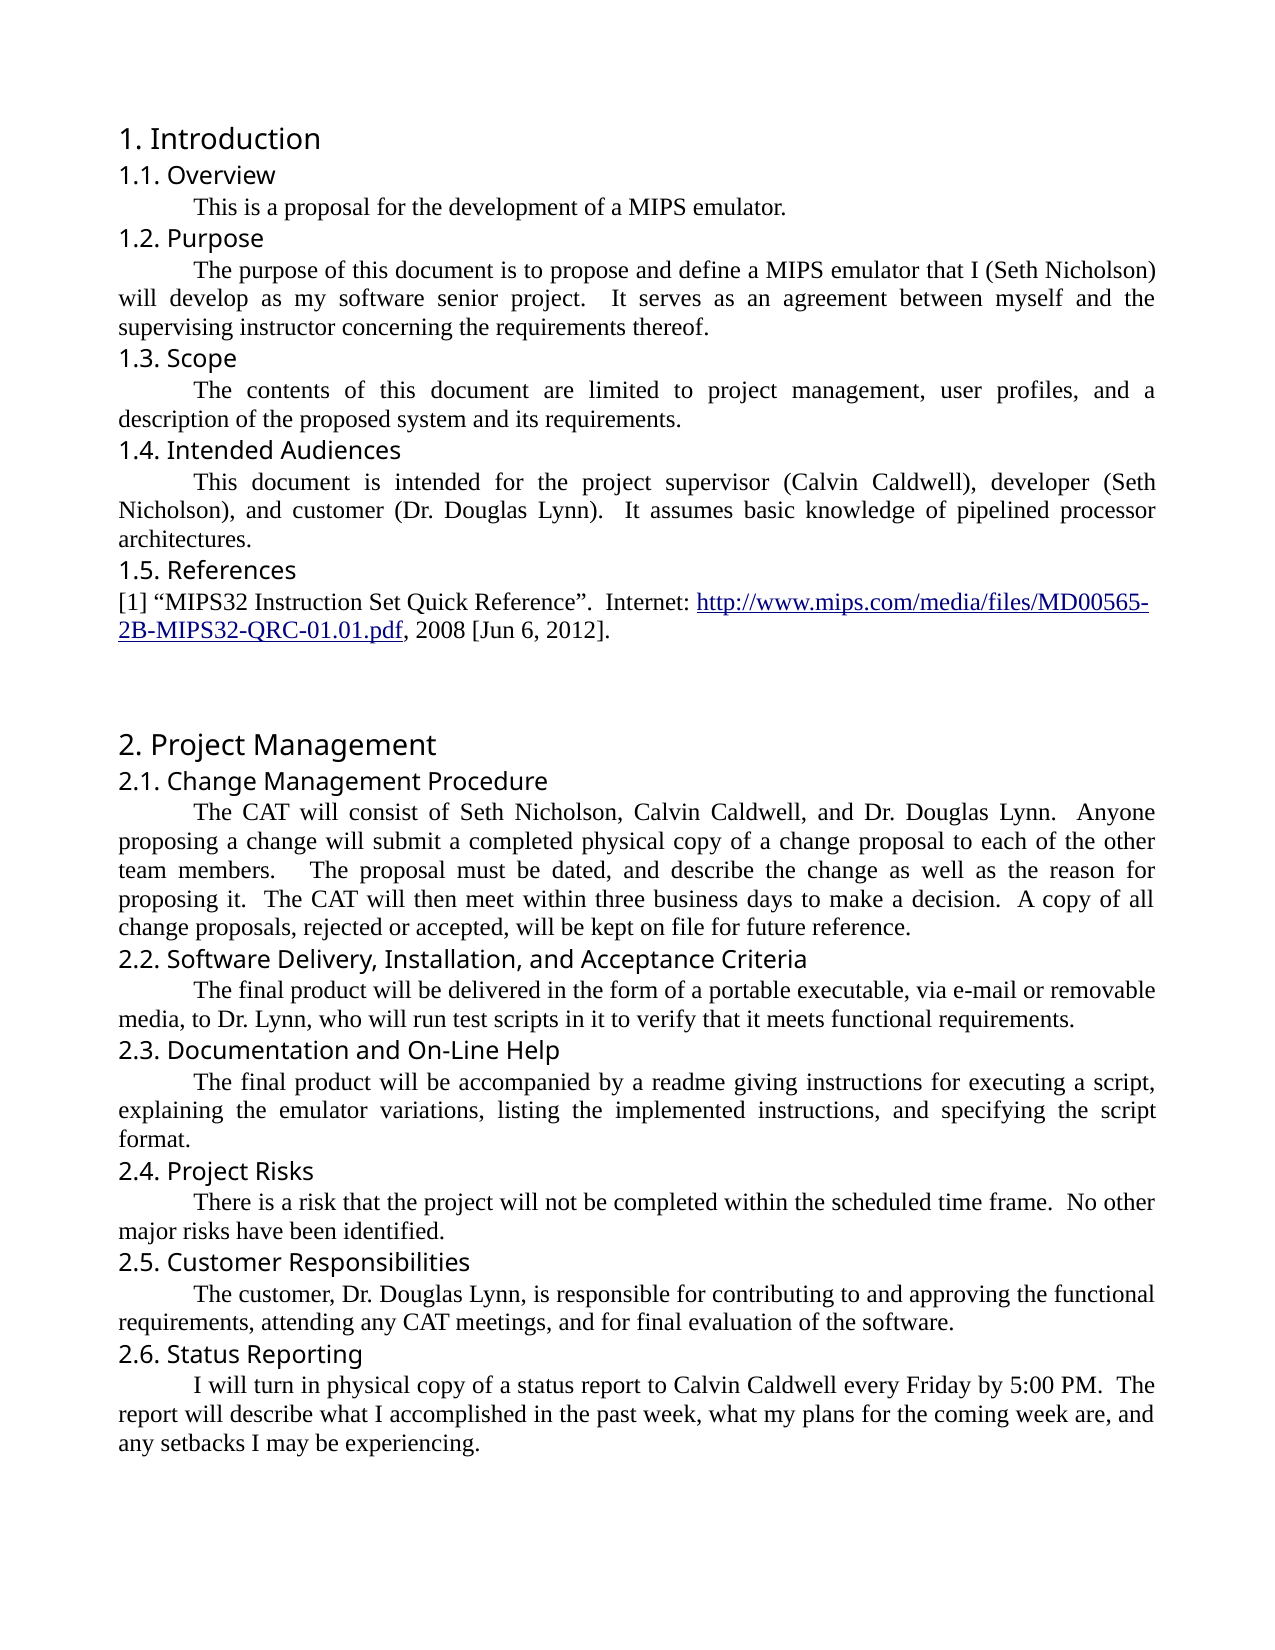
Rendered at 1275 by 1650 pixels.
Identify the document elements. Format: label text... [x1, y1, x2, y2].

text The CAT will consist of Seth Nicholson, Calvin Caldwell, and Dr. Douglas Lynn. Anyone proposing a change will submit a completed physical copy of a change proposal to each of the other team members. The proposal must be dated, and describe the change as well as the reason for proposing it. The CAT will then meet within three business days to make a decision. A copy of all change proposals, rejected or accepted, will be kept on file for future reference. [118, 797, 1157, 941]
text 1. Introduction [118, 118, 1157, 158]
text The customer, Dr. Douglas Lynn, is responsible for contributing to and approving the functional requirements, attending any CAT meetings, and for final evaluation of the software. [118, 1279, 1157, 1336]
text This is a proposal for the development of a MIPS emulator. [118, 192, 1157, 221]
text 2.1. Change Management Procedure [118, 763, 1157, 797]
text 2.5. Customer Responsibilities [118, 1245, 1157, 1279]
text There is a risk that the project will not be completed within the scheduled time frame. No other major risks have been identified. [118, 1187, 1157, 1245]
text 1.4. Intended Audiences [118, 432, 1157, 467]
text 2. Project Management [118, 724, 1157, 763]
text The final product will be delivered in the form of a portable executable, via e-mail or removable media, to Dr. Lynn, who will run test scripts in it to verify that it meets functional requirements. [118, 975, 1157, 1033]
text 2.2. Software Delivery, Installation, and Acceptance Criteria [118, 941, 1157, 975]
text 1.5. References [118, 553, 1157, 587]
text 1.2. Purpose [118, 221, 1157, 255]
text 1.3. Scope [118, 341, 1157, 375]
text 1.1. Overview [118, 158, 1157, 192]
text The final product will be accompanied by a readme giving instructions for executing a script, explaining the emulator variations, listing the implemented instructions, and specifying the script format. [118, 1067, 1157, 1153]
text This document is intended for the project supervisor (Calvin Caldwell), developer (Seth Nicholson), and customer (Dr. Douglas Lynn). It assumes basic knowledge of pipelined processor architectures. [118, 467, 1157, 553]
text The purpose of this document is to propose and define a MIPS emulator that I (Seth Nicholson) will develop as my software senior project. It serves as an agreement between myself and the supervising instructor concerning the requirements thereof. [118, 255, 1157, 341]
text I will turn in physical copy of a status report to Calvin Caldwell every Friday by 5:00 PM. The report will describe what I accomplished in the past week, what my plans for the coming week are, and any setbacks I may be experiencing. [118, 1370, 1157, 1457]
text [1] “MIPS32 Instruction Set Quick Reference”. Internet: http://www.mips.com/media/files/MD00565-2B-MIPS32-QRC-01.01.pdf, 2008 [Jun 6, 2012]. [118, 587, 1157, 644]
text 2.3. Documentation and On-Line Help [118, 1033, 1157, 1067]
text 2.6. Status Reporting [118, 1336, 1157, 1370]
text The contents of this document are limited to project management, user profiles, and a description of the proposed system and its requirements. [118, 375, 1157, 432]
text 2.4. Project Risks [118, 1153, 1157, 1187]
